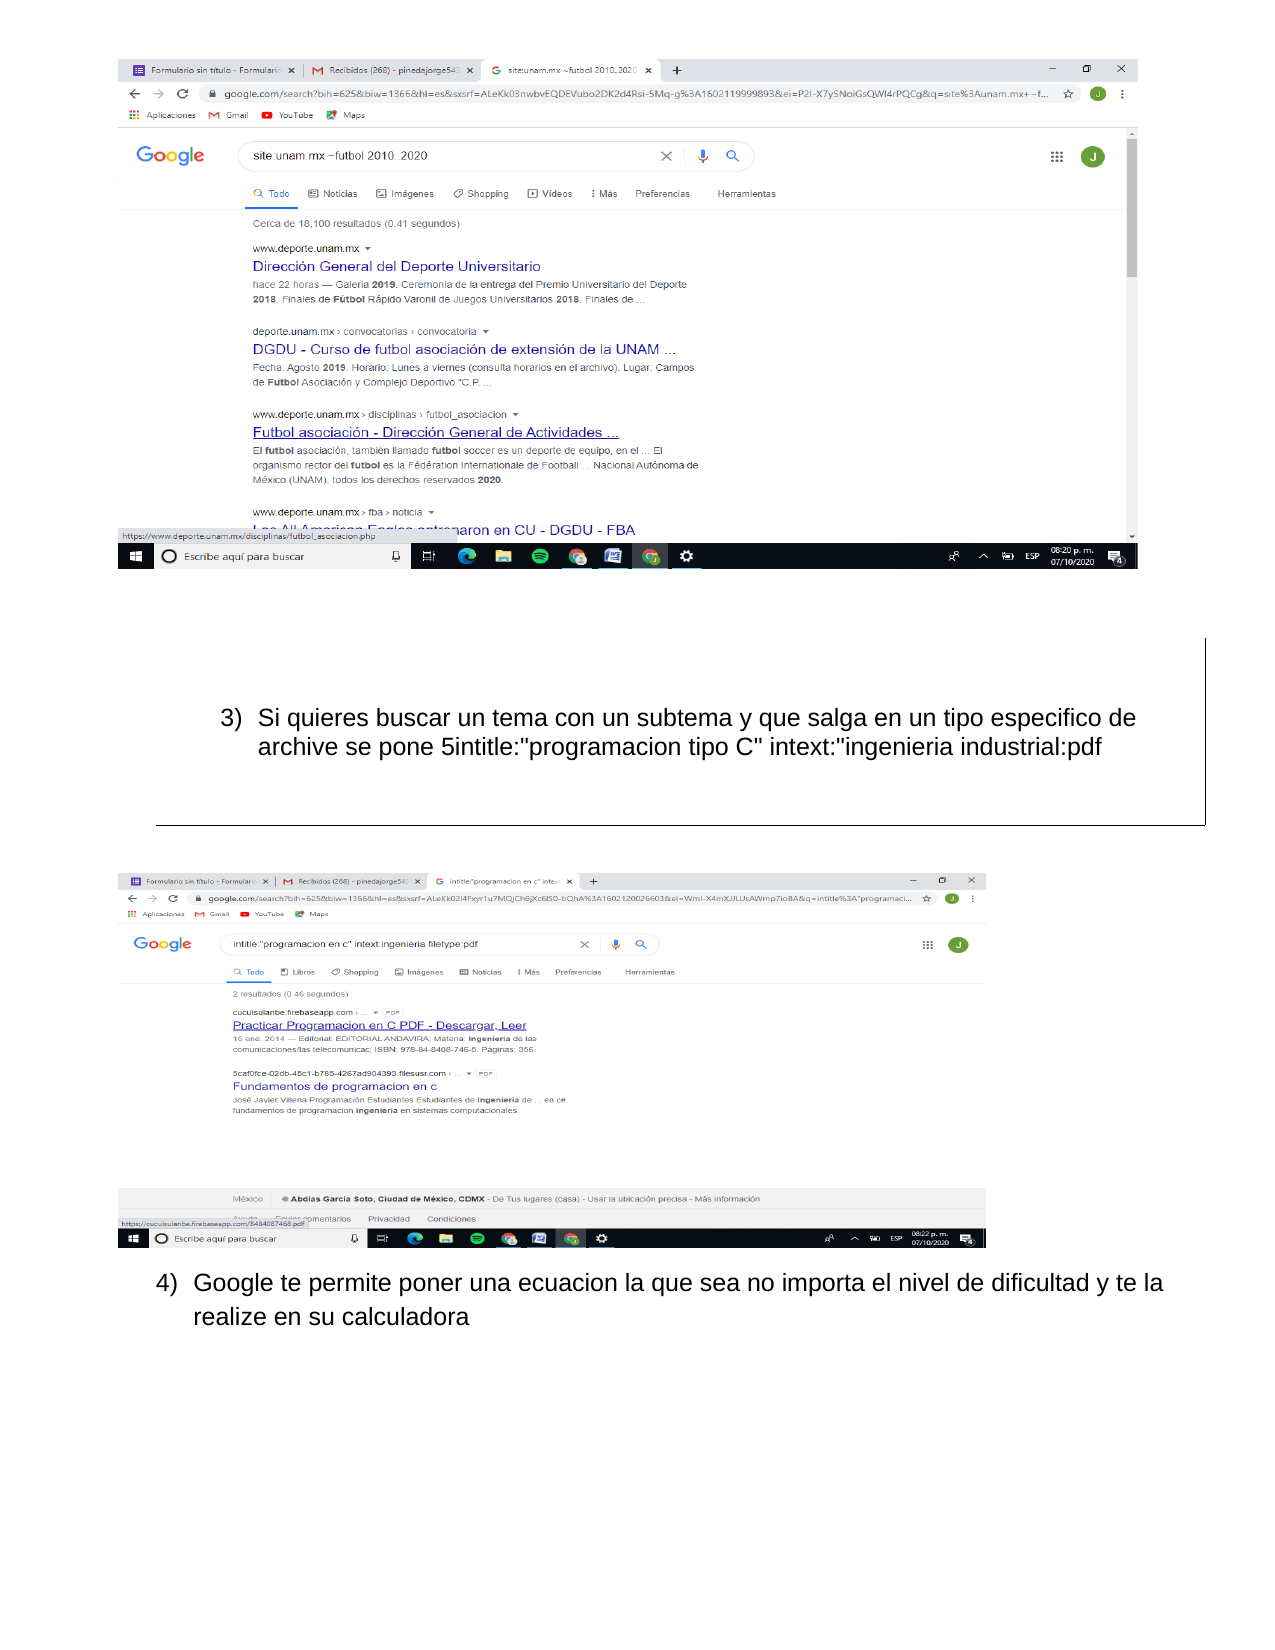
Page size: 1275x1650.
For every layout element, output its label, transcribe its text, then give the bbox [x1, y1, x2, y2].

list Google te permite poner una ecuacion la que sea no importa el nivel de dificultad y te la realize en su calculadora [156, 1268, 1205, 1331]
list Si quieres buscar un tema con un subtema y que salga en un tipo especifico de archive se pone 5intitle:"programacion tipo C" intext:"ingenieria industrial:pdf [156, 638, 1205, 825]
